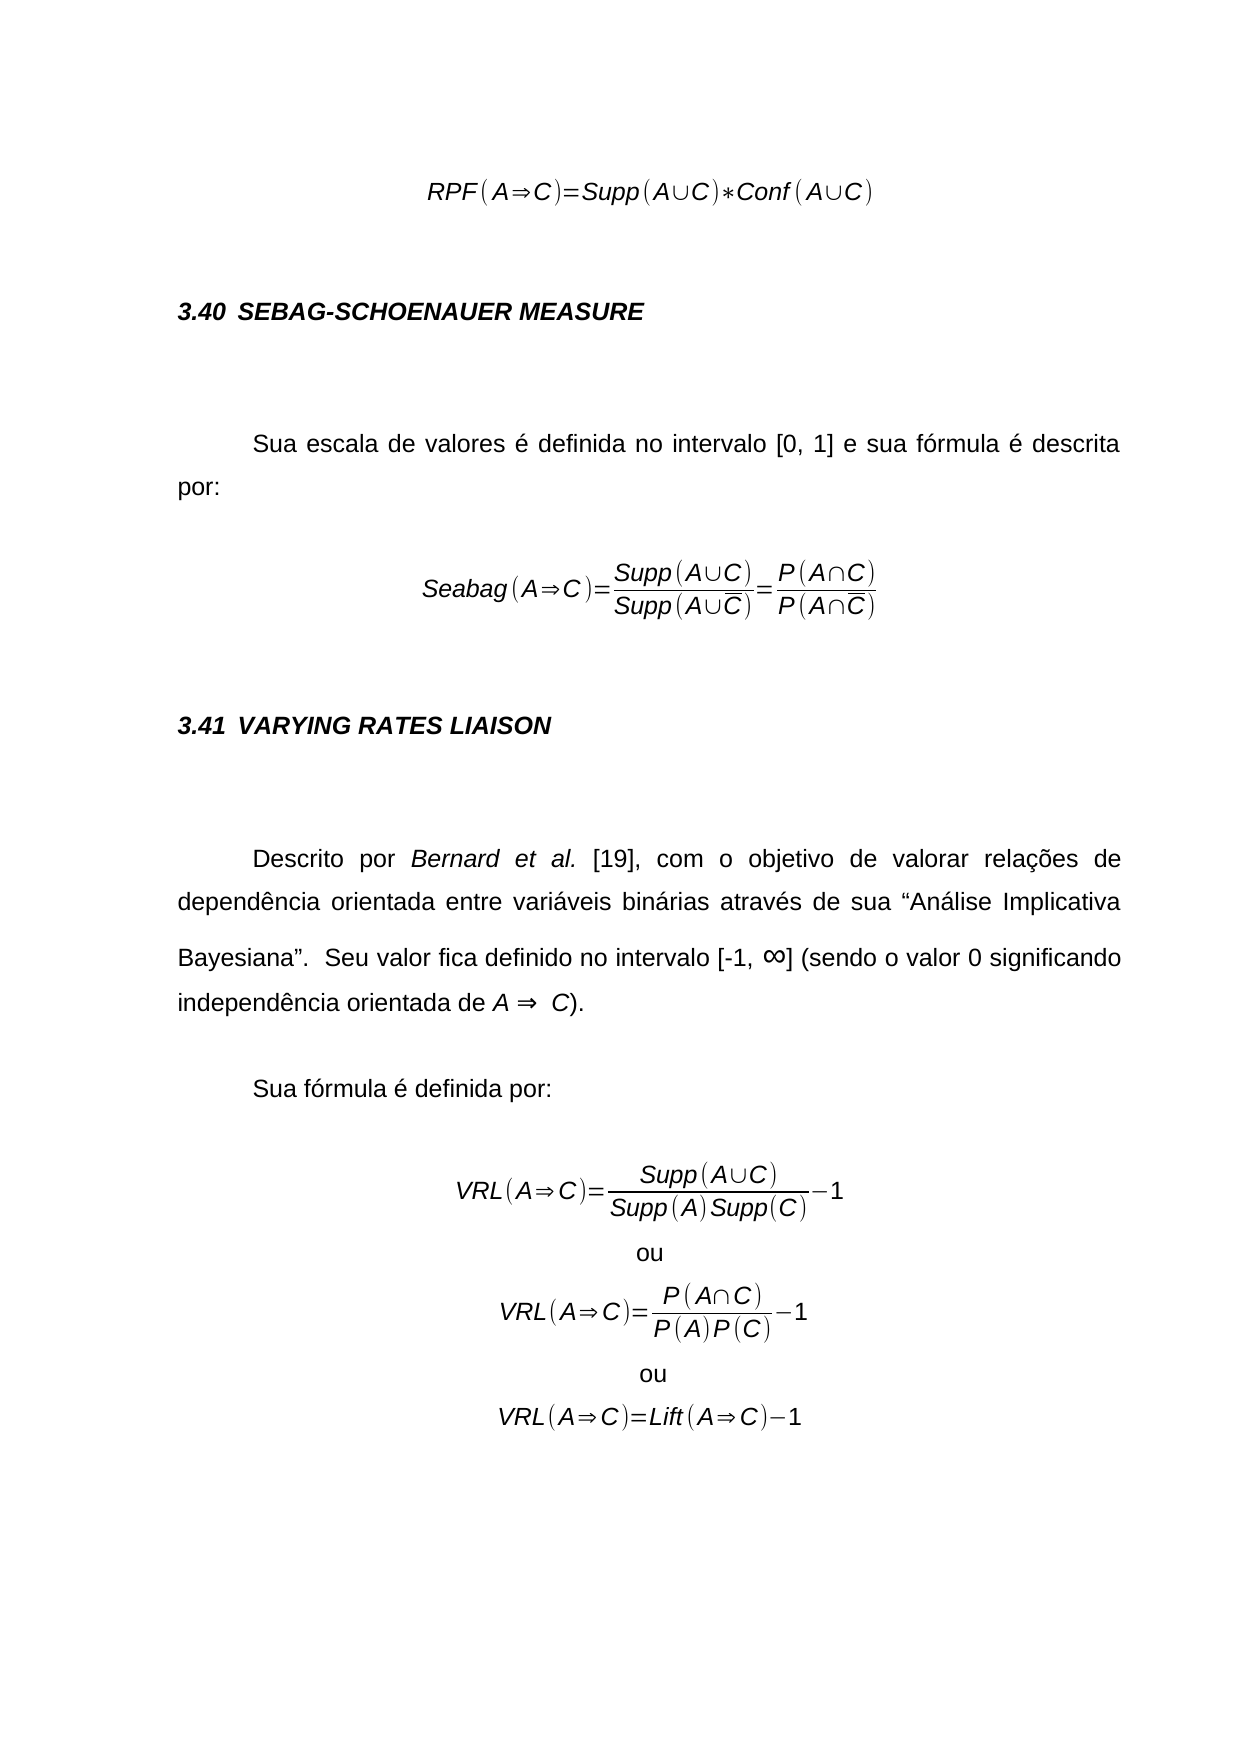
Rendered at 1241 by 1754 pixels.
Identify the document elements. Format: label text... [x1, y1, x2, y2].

text Sua escala de valores é definida no intervalo [0, 1] e sua fórmula é descrita por: [177, 429, 1122, 501]
text Sua fórmula é definida por: [177, 1074, 1122, 1103]
text Descrito por Bernard et al. [19], com o objetivo de valorar relações de dependência orientada entre variáveis binárias através de sua “Análise Implicativa Bayesiana”. Seu valor fica definido no intervalo [-1, ∞] (sendo o valor 0 significando independência orientada de A ⇒ C). [177, 844, 1122, 1016]
text ou [177, 1359, 1122, 1388]
subtitle VARYING RATES LIAISON [177, 711, 1122, 740]
text ou [177, 1238, 1122, 1267]
subtitle SEBAG-SCHOENAUER MEASURE [177, 296, 1122, 325]
